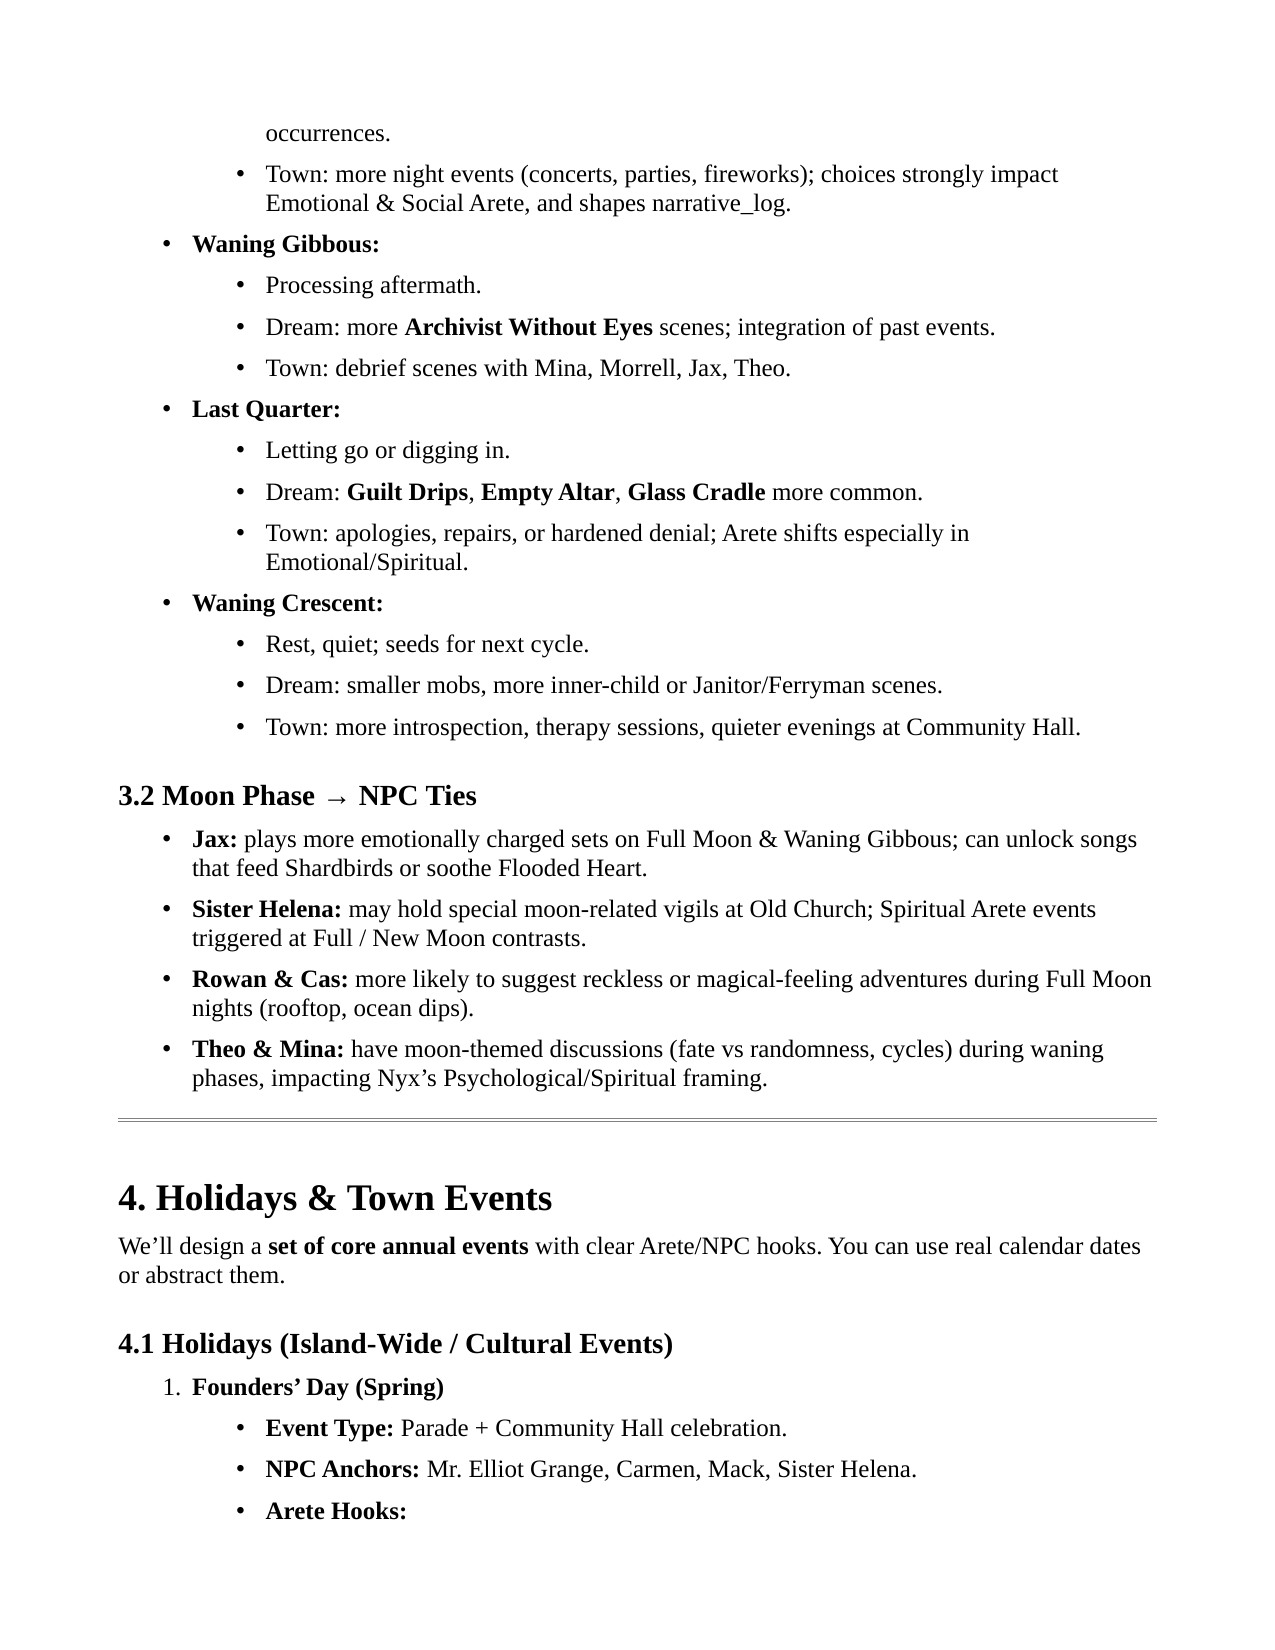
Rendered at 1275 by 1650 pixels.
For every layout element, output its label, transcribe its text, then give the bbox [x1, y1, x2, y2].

list Waning Crescent: [162, 588, 1157, 617]
subtitle 4. Holidays & Town Events [118, 1175, 1157, 1218]
list Town: apologies, repairs, or hardened denial; Arete shifts especially in Emotional/Spiritual. [236, 518, 1157, 576]
subtitle 3.2 Moon Phase → NPC Ties [118, 778, 1157, 812]
list Town: debrief scenes with Mina, Morrell, Jax, Theo. [236, 353, 1157, 382]
list Jax: plays more emotionally charged sets on Full Moon & Waning Gibbous; can unlock songs that feed Shardbirds or soothe Flooded Heart. [162, 824, 1157, 882]
list Arete Hooks: [236, 1496, 1157, 1524]
list Letting go or digging in. [236, 436, 1157, 464]
list Dream: more Archivist Without Eyes scenes; integration of past events. [236, 312, 1157, 341]
subtitle 4.1 Holidays (Island-Wide / Cultural Events) [118, 1326, 1157, 1359]
list Town: more introspection, therapy sessions, quieter evenings at Community Hall. [236, 712, 1157, 741]
list Waning Gibbous: [162, 229, 1157, 258]
list Sister Helena: may hold special moon-related vigils at Old Church; Spiritual Arete events triggered at Full / New Moon contrasts. [162, 894, 1157, 952]
list Dream: smaller mobs, more inner-child or Janitor/Ferryman scenes. [236, 671, 1157, 699]
list Theo & Mina: have moon-themed discussions (fate vs randomness, cycles) during waning phases, impacting Nyx’s Psychological/Spiritual framing. [162, 1034, 1157, 1092]
list Rest, quiet; seeds for next cycle. [236, 629, 1157, 658]
list occurrences. [236, 118, 1157, 147]
list Town: more night events (concerts, parties, fireworks); choices strongly impact Emotional & Social Arete, and shapes narrative_log. [236, 159, 1157, 217]
text We’ll design a set of core annual events with clear Arete/NPC hooks. You can use real calendar dates or abstract them. [118, 1231, 1157, 1288]
list Founders’ Day (Spring) [162, 1372, 1157, 1401]
list Dream: Guilt Drips, Empty Altar, Glass Cradle more common. [236, 477, 1157, 506]
list Rowan & Cas: more likely to suggest reckless or magical-feeling adventures during Full Moon nights (rooftop, ocean dips). [162, 964, 1157, 1022]
list NPC Anchors: Mr. Elliot Grange, Carmen, Mack, Sister Helena. [236, 1454, 1157, 1483]
list Last Quarter: [162, 394, 1157, 423]
list Event Type: Parade + Community Hall celebration. [236, 1413, 1157, 1442]
list Processing aftermath. [236, 271, 1157, 299]
